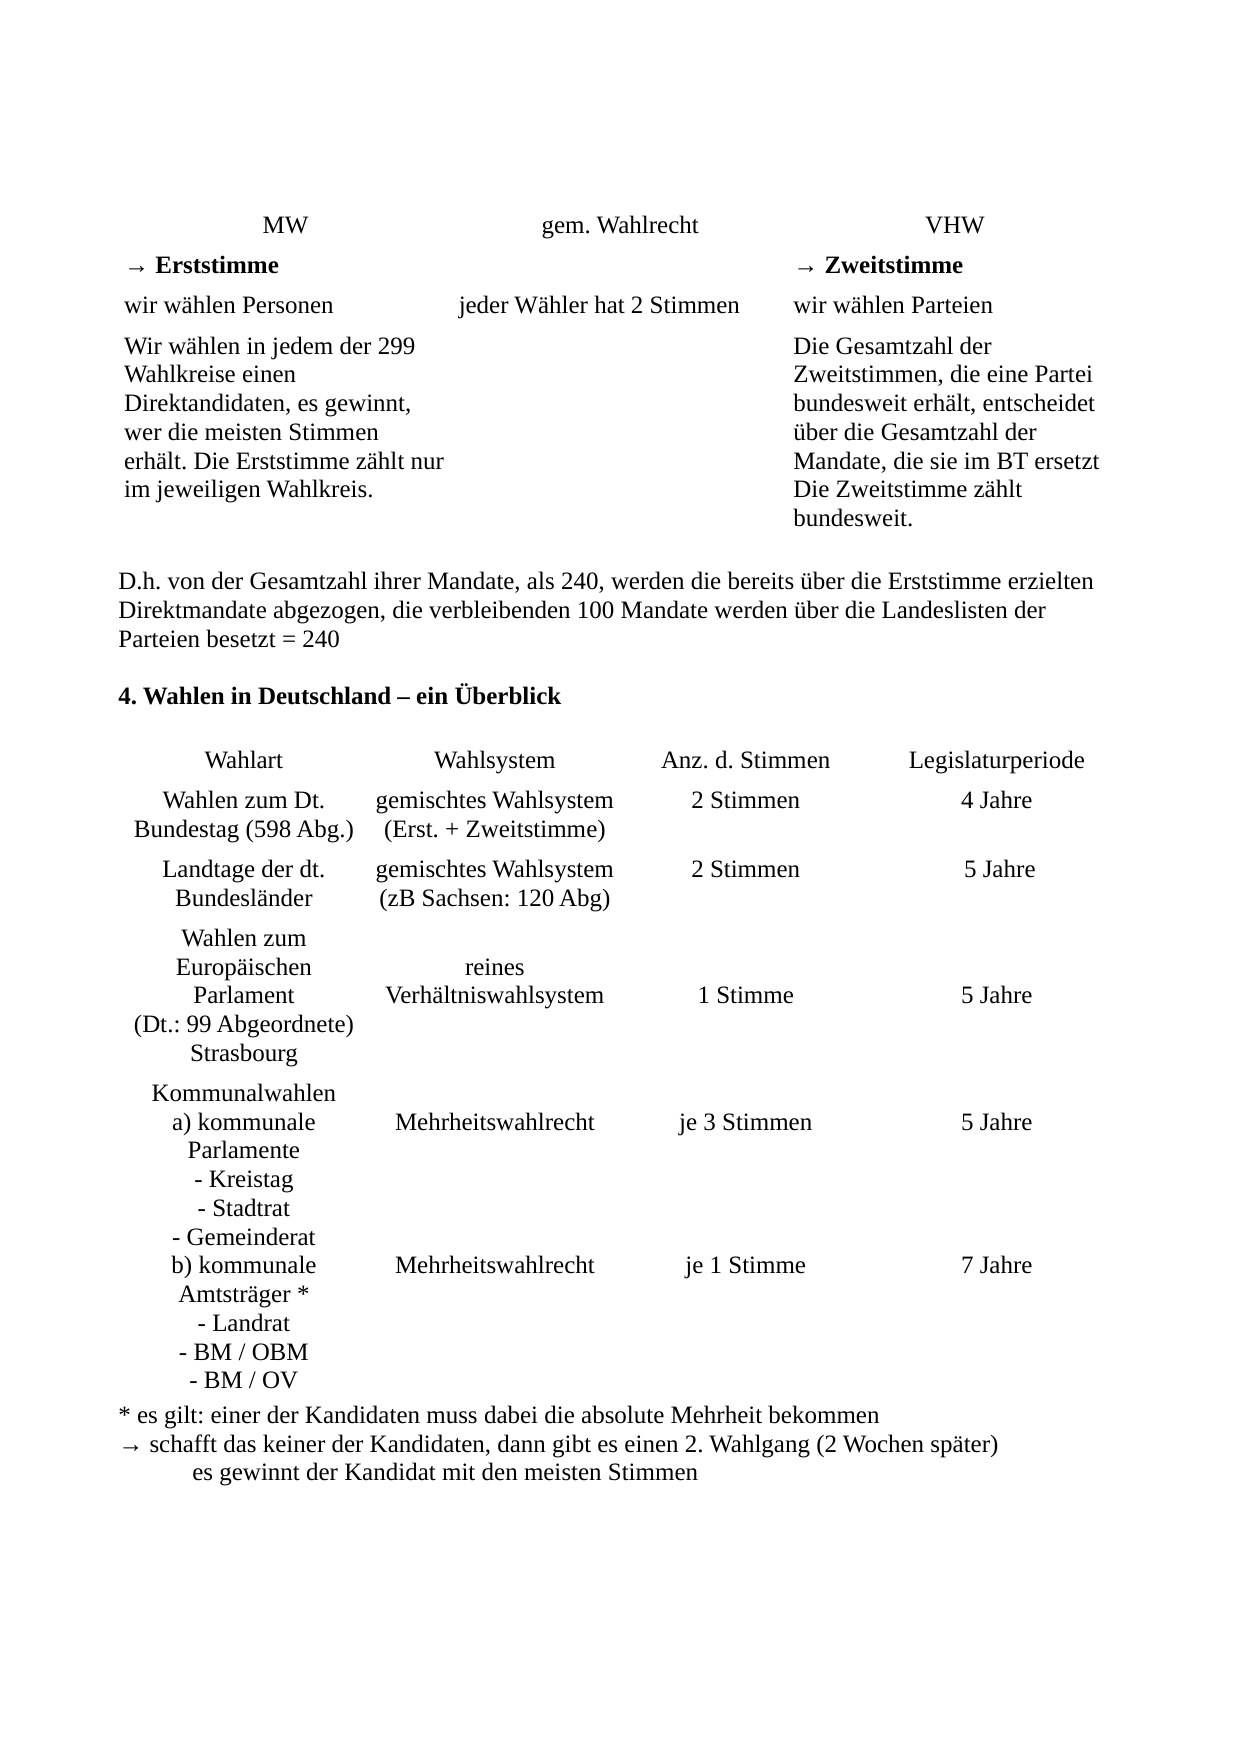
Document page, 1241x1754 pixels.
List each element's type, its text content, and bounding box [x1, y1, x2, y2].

text → schafft das keiner der Kandidaten, dann gibt es einen 2. Wahlgang (2 Wochen später) [118, 1429, 1122, 1457]
table_cell jeder Wähler hat 2 Stimmen [453, 285, 787, 325]
table_cell 1 Stimme [620, 917, 871, 1072]
table_cell gemischtes Wahlsystem (zB Sachsen: 120 Abg) [369, 848, 620, 917]
table_cell wir wählen Personen [118, 285, 453, 325]
table_cell Wahlen zum Dt. Bundestag (598 Abg.) [118, 779, 369, 848]
table_cell 5 Jahre [871, 848, 1122, 917]
table_cell 5 Jahre [871, 917, 1122, 1072]
table_cell Wahlen zum Europäischen Parlament (Dt.: 99 Abgeordnete) Strasbourg [118, 917, 369, 1072]
table_cell Die Gesamtzahl der Zweitstimmen, die eine Partei bundesweit erhält, entscheidet über die Gesamtzahl der Mandate, die sie im BT ersetzt Die Zweitstimme zählt bundesweit. [788, 325, 1122, 538]
table_cell Kommunalwahlen a) kommunale Parlamente - Kreistag - Stadtrat - Gemeinderat b) kommunale Amtsträger * - Landrat - BM / OBM - BM / OV [118, 1072, 369, 1400]
table_cell 5 Jahre 7 Jahre [871, 1072, 1122, 1400]
table_cell 4 Jahre [871, 779, 1122, 848]
table_header VHW [788, 204, 1122, 244]
table_cell → Zweitstimme [788, 245, 1122, 285]
table_cell je 3 Stimmen je 1 Stimme [620, 1072, 871, 1400]
table_cell wir wählen Parteien [788, 285, 1122, 325]
text * es gilt: einer der Kandidaten muss dabei die absolute Mehrheit bekommen [118, 1400, 1122, 1429]
table_header Wahlsystem [369, 739, 620, 779]
table_header Wahlart [118, 739, 369, 779]
table_cell reines Verhältniswahlsystem [369, 917, 620, 1072]
table_cell 2 Stimmen [620, 779, 871, 848]
table_header gem. Wahlrecht [453, 204, 787, 244]
text es gewinnt der Kandidat mit den meisten Stimmen [118, 1457, 1122, 1486]
table_header Anz. d. Stimmen [620, 739, 871, 779]
table_header MW [118, 204, 453, 244]
table_cell [453, 325, 787, 538]
text 4. Wahlen in Deutschland – ein Überblick [118, 681, 1122, 710]
text D.h. von der Gesamtzahl ihrer Mandate, als 240, werden die bereits über die Erststimme erzielten Direktmandate abgezogen, die verbleibenden 100 Mandate werden über die Landeslisten der Parteien besetzt = 240 [118, 566, 1122, 653]
table_cell Mehrheitswahlrecht Mehrheitswahlrecht [369, 1072, 620, 1400]
table_cell Landtage der dt. Bundesländer [118, 848, 369, 917]
table_cell gemischtes Wahlsystem (Erst. + Zweitstimme) [369, 779, 620, 848]
table_header Legislaturperiode [871, 739, 1122, 779]
table_cell 2 Stimmen [620, 848, 871, 917]
table_cell [453, 245, 787, 285]
table_cell Wir wählen in jedem der 299 Wahlkreise einen Direktandidaten, es gewinnt, wer die meisten Stimmen erhält. Die Erststimme zählt nur im jeweiligen Wahlkreis. [118, 325, 453, 538]
table_cell → Erststimme [118, 245, 453, 285]
